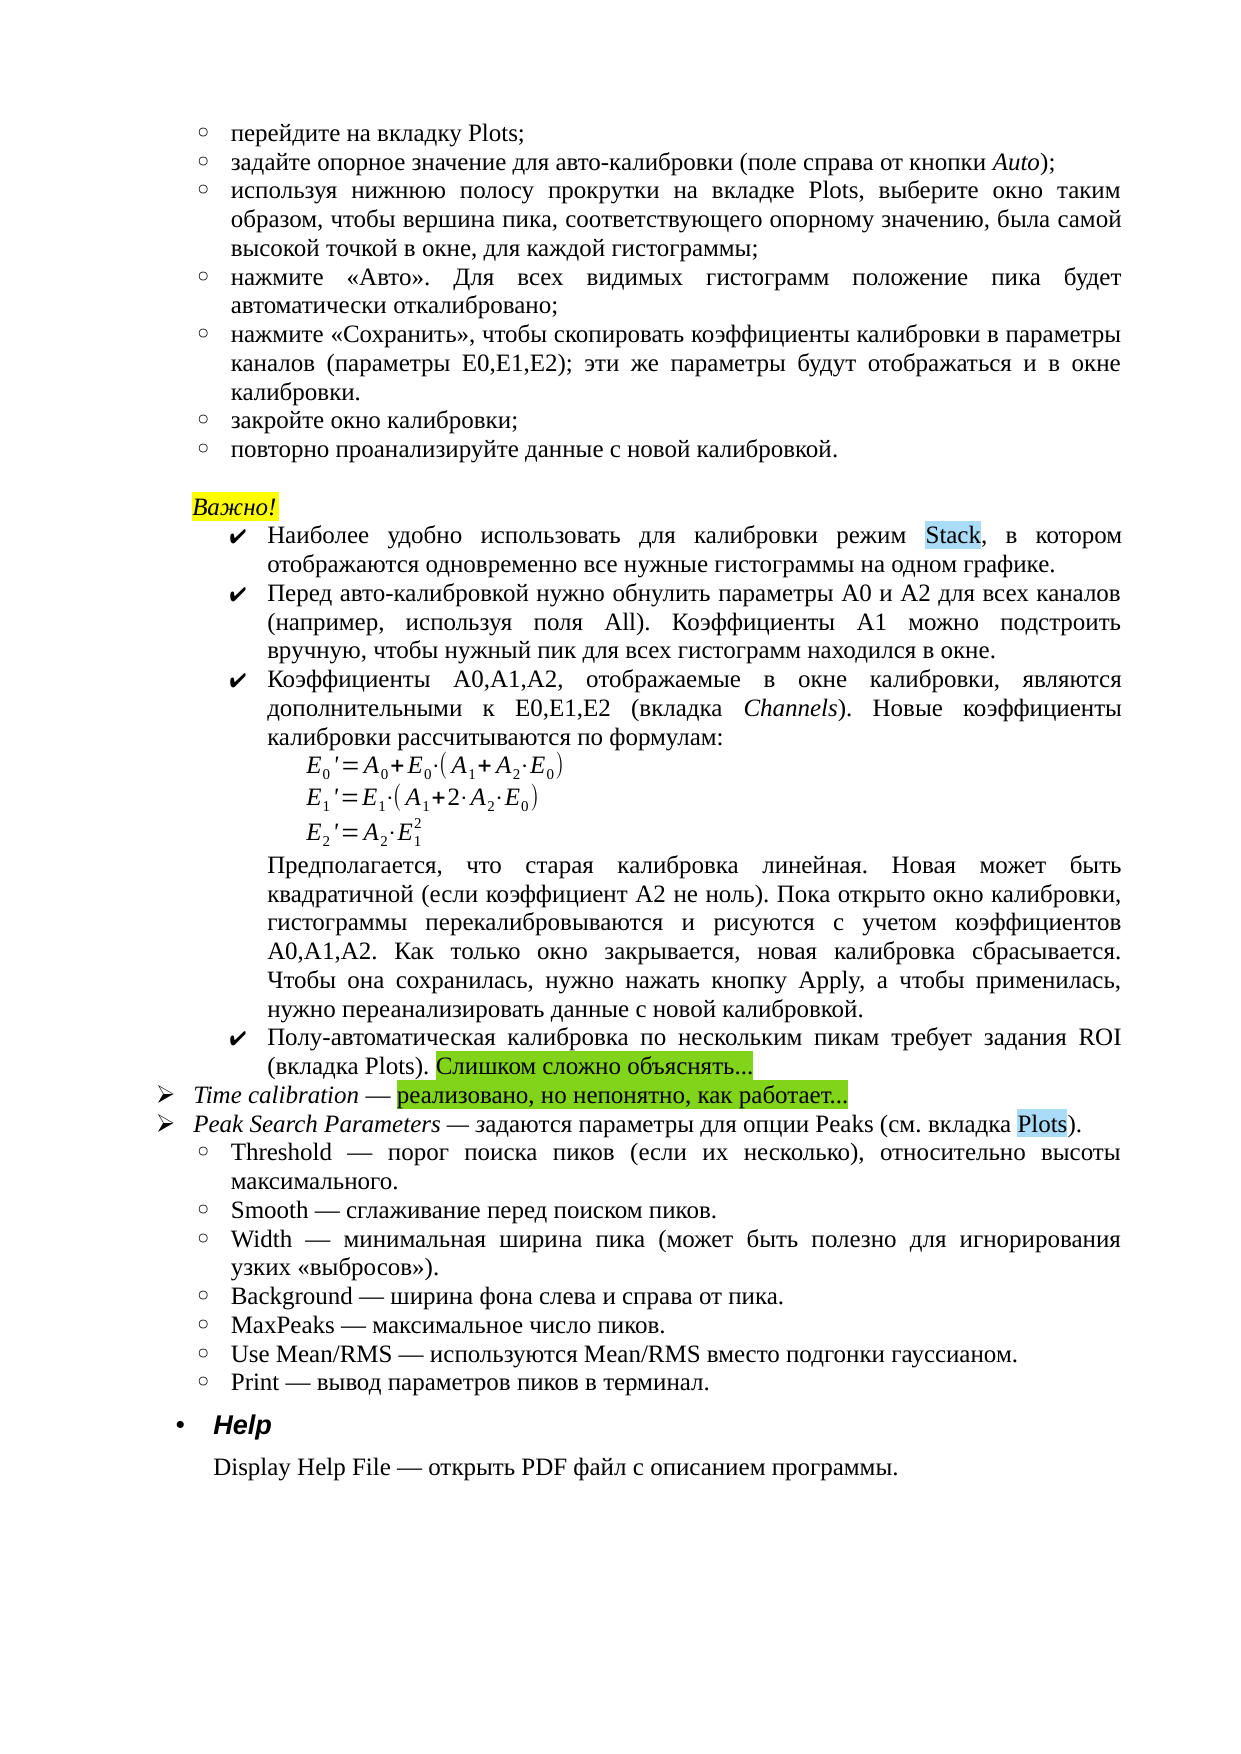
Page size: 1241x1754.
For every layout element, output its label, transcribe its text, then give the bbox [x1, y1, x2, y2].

list Background — ширина фона слева и справа от пика. [193, 1281, 1122, 1310]
list повторно проанализируйте данные с новой калибровкой. [193, 434, 1122, 463]
list Полу-автоматическая калибровка по нескольким пикам требует задания ROI (вкладка Plots). Слишком сложно объяснять... [229, 1022, 1122, 1080]
subtitle Help [176, 1409, 1122, 1440]
list используя нижнюю полосу прокрутки на вкладке Plots, выберите окно таким образом, чтобы вершина пика, соответствующего опорному значению, была самой высокой точкой в окне, для каждой гистограммы; [193, 176, 1122, 262]
list закройте окно калибровки; [193, 406, 1122, 434]
list Наиболее удобно использовать для калибровки режим Stack, в котором отображаются одновременно все нужные гистограммы на одном графике. [229, 521, 1122, 578]
list Use Mean/RMS — используются Mean/RMS вместо подгонки гауссианом. [193, 1339, 1122, 1367]
list задайте опорное значение для авто-калибровки (поле справа от кнопки Auto); [193, 147, 1122, 176]
list Threshold — порог поиска пиков (если их несколько), относительно высоты максимального. [193, 1137, 1122, 1195]
list перейдите на вкладку Plots; [193, 118, 1122, 147]
list Display Help File — открыть PDF файл с описанием программы. [176, 1452, 1122, 1481]
list Коэффициенты A0,A1,A2, отображаемые в окне калибровки, являются дополнительными к E0,E1,E2 (вкладка Channels). Новые коэффициенты калибровки рассчитываются по формулам: [229, 664, 1122, 751]
list Width — минимальная ширина пика (может быть полезно для игнорирования узких «выбросов»). [193, 1224, 1122, 1281]
list Print — вывод параметров пиков в терминал. [193, 1367, 1122, 1396]
list Peak Search Parameters — задаются параметры для опции Peaks (см. вкладка Plots). [156, 1109, 1122, 1137]
list Предполагается, что старая калибровка линейная. Новая может быть квадратичной (если коэффициент A2 не ноль). Пока открыто окно калибровки, гистограммы перекалибровываются и рисуются с учетом коэффициентов A0,A1,A2. Как только окно закрывается, новая калибровка сбрасывается. Чтобы она сохранилась, нужно нажать кнопку Apply, а чтобы применилась, нужно переанализировать данные с новой калибровкой. [229, 850, 1122, 1022]
list Smooth — сглаживание перед поиском пиков. [193, 1195, 1122, 1224]
list MaxPeaks — максимальное число пиков. [193, 1310, 1122, 1339]
list нажмите «Авто». Для всех видимых гистограмм положение пика будет автоматически откалибровано; [193, 262, 1122, 319]
list Перед авто-калибровкой нужно обнулить параметры A0 и A2 для всех каналов (например, используя поля All). Коэффициенты A1 можно подстроить вручную, чтобы нужный пик для всех гистограмм находился в окне. [229, 578, 1122, 664]
text Важно! [118, 492, 1122, 521]
list Time calibration — реализовано, но непонятно, как работает... [156, 1080, 1122, 1109]
list нажмите «Сохранить», чтобы скопировать коэффициенты калибровки в параметры каналов (параметры E0,E1,E2); эти же параметры будут отображаться и в окне калибровки. [193, 319, 1122, 406]
